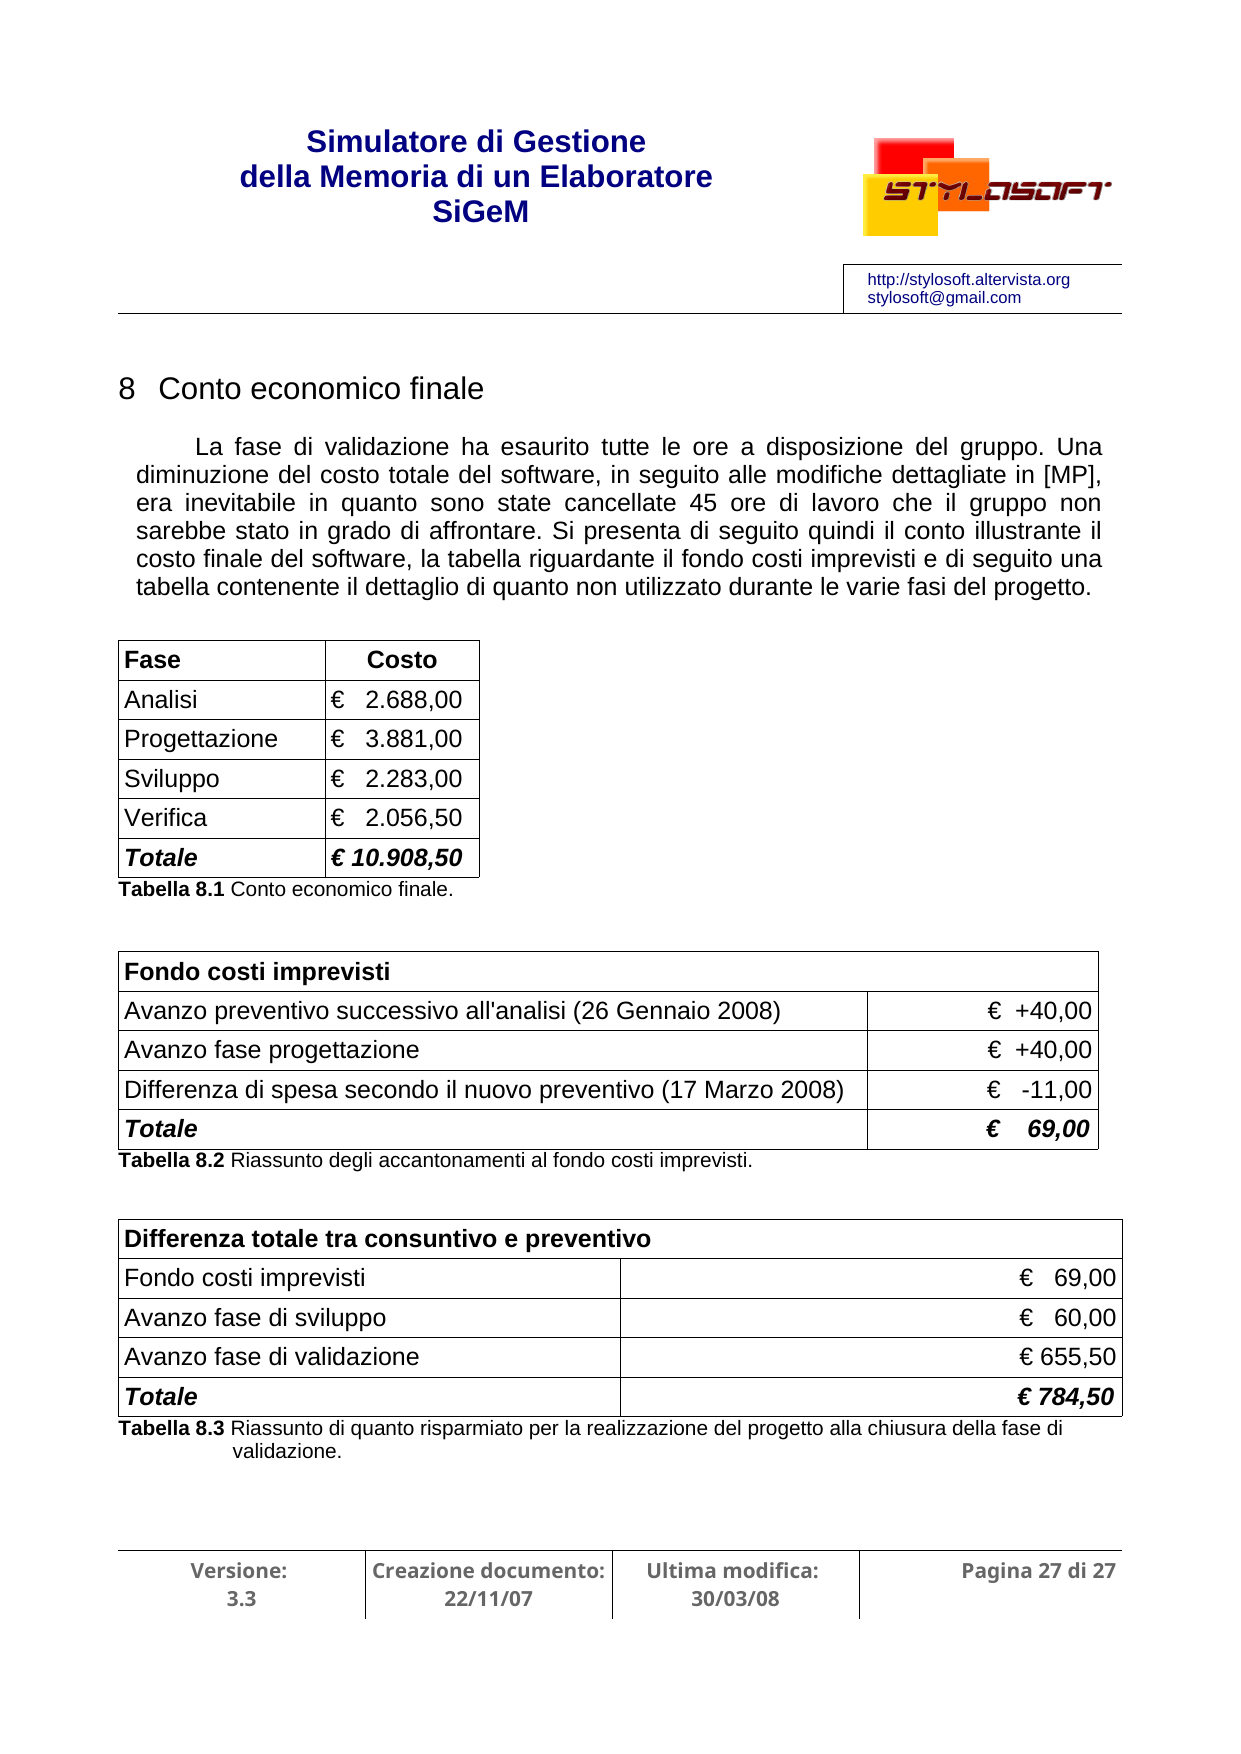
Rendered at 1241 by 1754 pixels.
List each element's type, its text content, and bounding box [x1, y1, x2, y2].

table_cell Avanzo fase di validazione [119, 1338, 620, 1377]
table_header Fase [119, 641, 325, 679]
table_cell Fondo costi imprevisti [119, 1259, 620, 1298]
subtitle Conto economico finale [118, 371, 1122, 406]
table_cell € 69,00 [868, 1110, 1098, 1149]
table_cell € 784,50 [621, 1378, 1122, 1416]
table_cell Sviluppo [119, 760, 325, 798]
table_header Fondo costi imprevisti [119, 952, 1098, 991]
table_cell Analisi [119, 681, 325, 719]
table_cell Differenza di spesa secondo il nuovo preventivo (17 Marzo 2008) [119, 1071, 867, 1109]
table_cell Avanzo fase progettazione [119, 1031, 867, 1070]
text Tabella 8.1 Conto economico finale. [118, 877, 1122, 900]
table_cell Totale [119, 1110, 867, 1149]
table_cell € 2.283,00 [326, 760, 479, 798]
table_cell Totale [119, 839, 325, 877]
table_cell € 3.881,00 [326, 720, 479, 758]
table_cell € 2.056,50 [326, 799, 479, 837]
table_cell € 60,00 [621, 1299, 1122, 1337]
table_cell € 69,00 [621, 1259, 1122, 1298]
table_cell Avanzo fase di sviluppo [119, 1299, 620, 1337]
table_cell € 10.908,50 [326, 839, 479, 877]
table_cell € -11,00 [868, 1071, 1098, 1109]
text La fase di validazione ha esaurito tutte le ore a disposizione del gruppo. Una diminuzione del costo totale del software, in seguito alle modifiche dettagliate in [MP], era inevitabile in quanto sono state cancellate 45 ore di lavoro che il gruppo non sarebbe stato in grado di affrontare. Si presenta di seguito quindi il conto illustrante il costo finale del software, la tabella riguardante il fondo costi imprevisti e di seguito una tabella contenente il dettaglio di quanto non utilizzato durante le varie fasi del progetto. [136, 433, 1104, 600]
table_cell Avanzo preventivo successivo all'analisi (26 Gennaio 2008) [119, 992, 867, 1030]
table_cell € 655,50 [621, 1338, 1122, 1377]
text Tabella 8.2 Riassunto degli accantonamenti al fondo costi imprevisti. [118, 1149, 1122, 1172]
table_header Costo [326, 641, 479, 679]
text Tabella 8.3 Riassunto di quanto risparmiato per la realizzazione del progetto alla chiusura della fase di validazione. [118, 1417, 1122, 1463]
table_cell € +40,00 [868, 992, 1098, 1030]
table_cell € 2.688,00 [326, 681, 479, 719]
table_cell € +40,00 [868, 1031, 1098, 1070]
table_header Differenza totale tra consuntivo e preventivo [119, 1220, 1122, 1258]
table_cell Totale [119, 1378, 620, 1416]
picture [848, 123, 1117, 247]
table_cell Verifica [119, 799, 325, 837]
table_cell Progettazione [119, 720, 325, 758]
